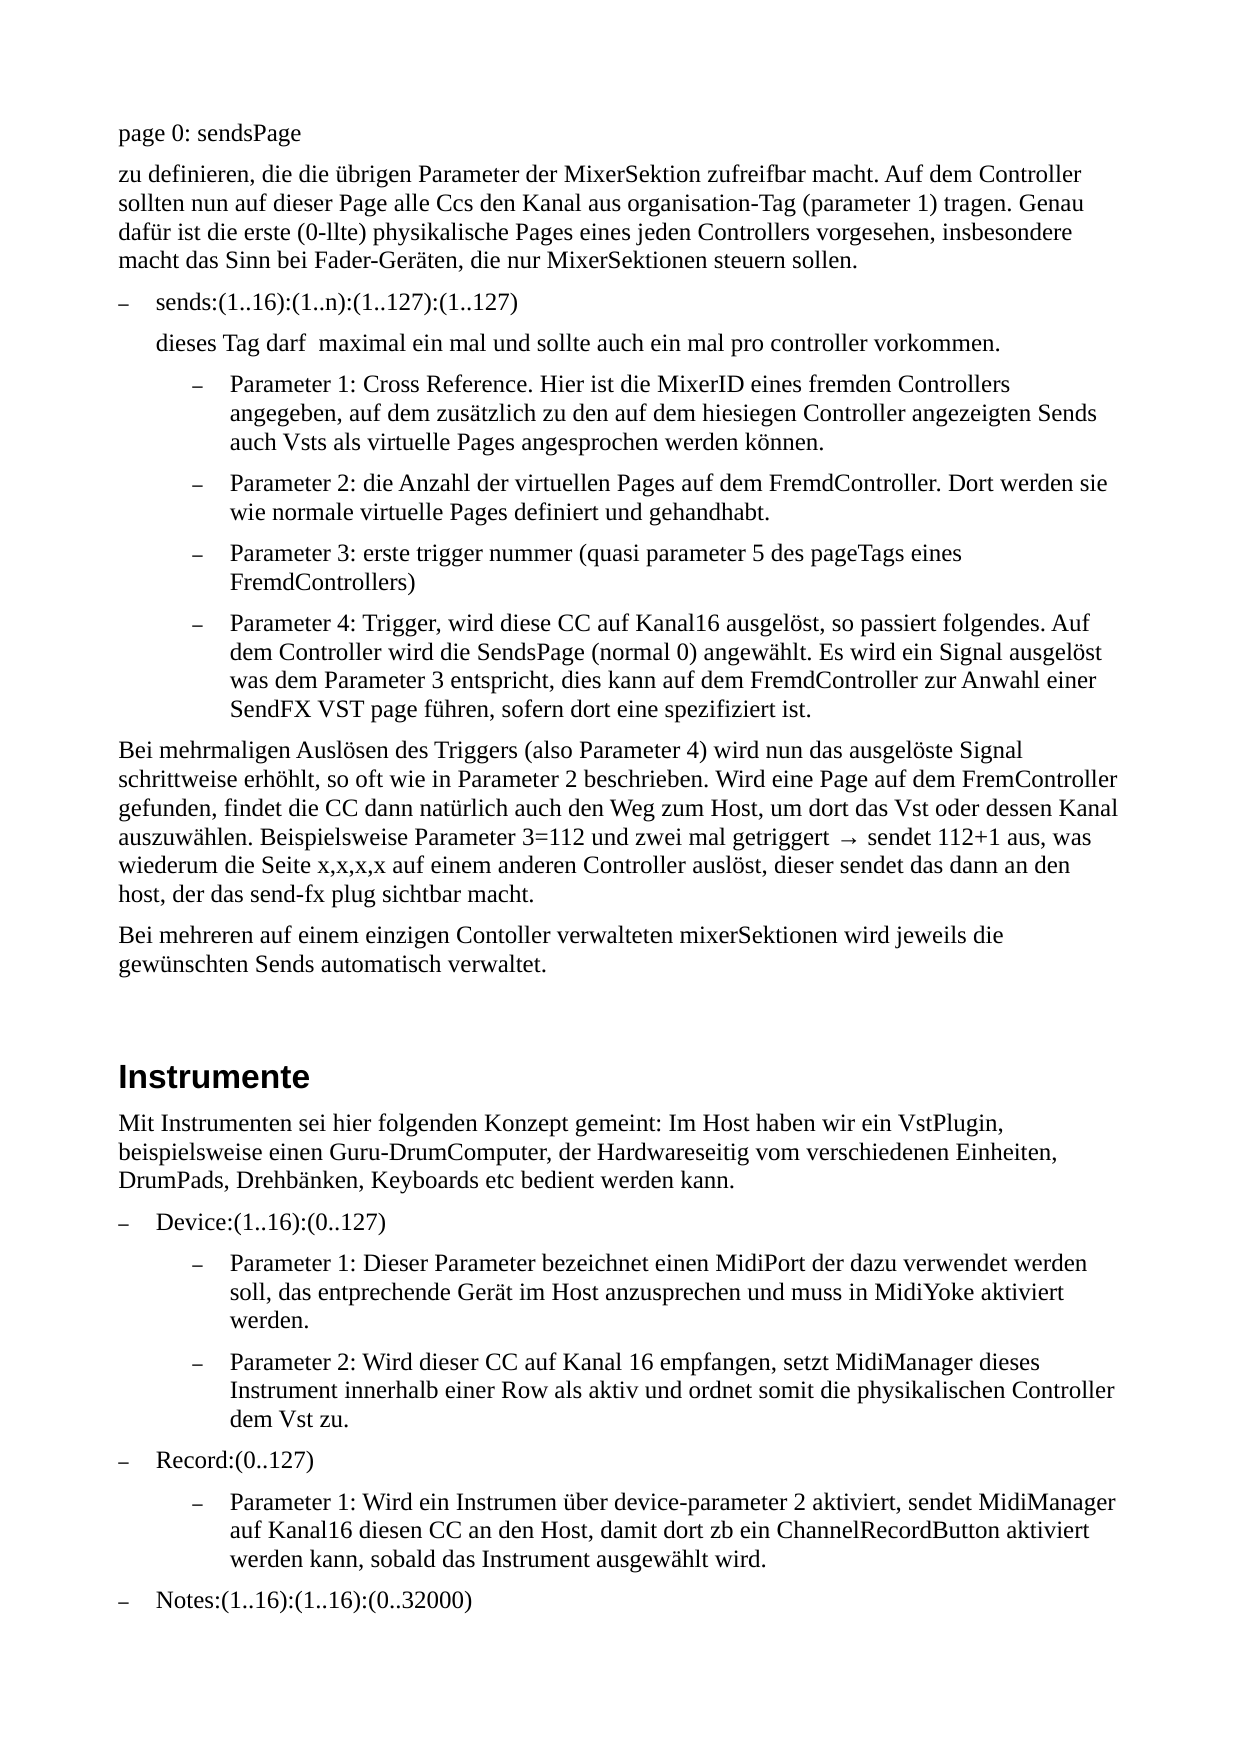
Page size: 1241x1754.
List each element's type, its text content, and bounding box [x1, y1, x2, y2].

list Device:(1..16):(0..127) [118, 1207, 1122, 1236]
text zu definieren, die die übrigen Parameter der MixerSektion zufreifbar macht. Auf dem Controller sollten nun auf dieser Page alle Ccs den Kanal aus organisation-Tag (parameter 1) tragen. Genau dafür ist die erste (0-llte) physikalische Pages eines jeden Controllers vorgesehen, insbesondere macht das Sinn bei Fader-Geräten, die nur MixerSektionen steuern sollen. [118, 159, 1122, 274]
text Bei mehreren auf einem einzigen Contoller verwalteten mixerSektionen wird jeweils die gewünschten Sends automatisch verwaltet. [118, 921, 1122, 978]
list Parameter 1: Cross Reference. Hier ist die MixerID eines fremden Controllers angegeben, auf dem zusätzlich zu den auf dem hiesiegen Controller angezeigten Sends auch Vsts als virtuelle Pages angesprochen werden können. [192, 369, 1122, 456]
list dieses Tag darf maximal ein mal und sollte auch ein mal pro controller vorkommen. [118, 328, 1122, 357]
list Parameter 2: die Anzahl der virtuellen Pages auf dem FremdController. Dort werden sie wie normale virtuelle Pages definiert und gehandhabt. [192, 468, 1122, 526]
text page 0: sendsPage [118, 118, 1122, 147]
text Mit Instrumenten sei hier folgenden Konzept gemeint: Im Host haben wir ein VstPlugin, beispielsweise einen Guru-DrumComputer, der Hardwareseitig vom verschiedenen Einheiten, DrumPads, Drehbänken, Keyboards etc bedient werden kann. [118, 1108, 1122, 1194]
list Parameter 1: Dieser Parameter bezeichnet einen MidiPort der dazu verwendet werden soll, das entprechende Gerät im Host anzusprechen und muss in MidiYoke aktiviert werden. [192, 1248, 1122, 1334]
text Bei mehrmaligen Auslösen des Triggers (also Parameter 4) wird nun das ausgelöste Signal schrittweise erhöhlt, so oft wie in Parameter 2 beschrieben. Wird eine Page auf dem FremController gefunden, findet die CC dann natürlich auch den Weg zum Host, um dort das Vst oder dessen Kanal auszuwählen. Beispielsweise Parameter 3=112 und zwei mal getriggert → sendet 112+1 aus, was wiederum die Seite x,x,x,x auf einem anderen Controller auslöst, dieser sendet das dann an den host, der das send-fx plug sichtbar macht. [118, 736, 1122, 908]
list sends:(1..16):(1..n):(1..127):(1..127) [118, 287, 1122, 316]
subtitle Instrumente [118, 1057, 1122, 1096]
list Notes:(1..16):(1..16):(0..32000) [118, 1586, 1122, 1614]
list Parameter 4: Trigger, wird diese CC auf Kanal16 ausgelöst, so passiert folgendes. Auf dem Controller wird die SendsPage (normal 0) angewählt. Es wird ein Signal ausgelöst was dem Parameter 3 entspricht, dies kann auf dem FremdController zur Anwahl einer SendFX VST page führen, sofern dort eine spezifiziert ist. [192, 608, 1122, 723]
list Record:(0..127) [118, 1446, 1122, 1474]
list Parameter 2: Wird dieser CC auf Kanal 16 empfangen, setzt MidiManager dieses Instrument innerhalb einer Row als aktiv und ordnet somit die physikalischen Controller dem Vst zu. [192, 1347, 1122, 1433]
list Parameter 3: erste trigger nummer (quasi parameter 5 des pageTags eines FremdControllers) [192, 538, 1122, 596]
list Parameter 1: Wird ein Instrumen über device-parameter 2 aktiviert, sendet MidiManager auf Kanal16 diesen CC an den Host, damit dort zb ein ChannelRecordButton aktiviert werden kann, sobald das Instrument ausgewählt wird. [192, 1487, 1122, 1573]
